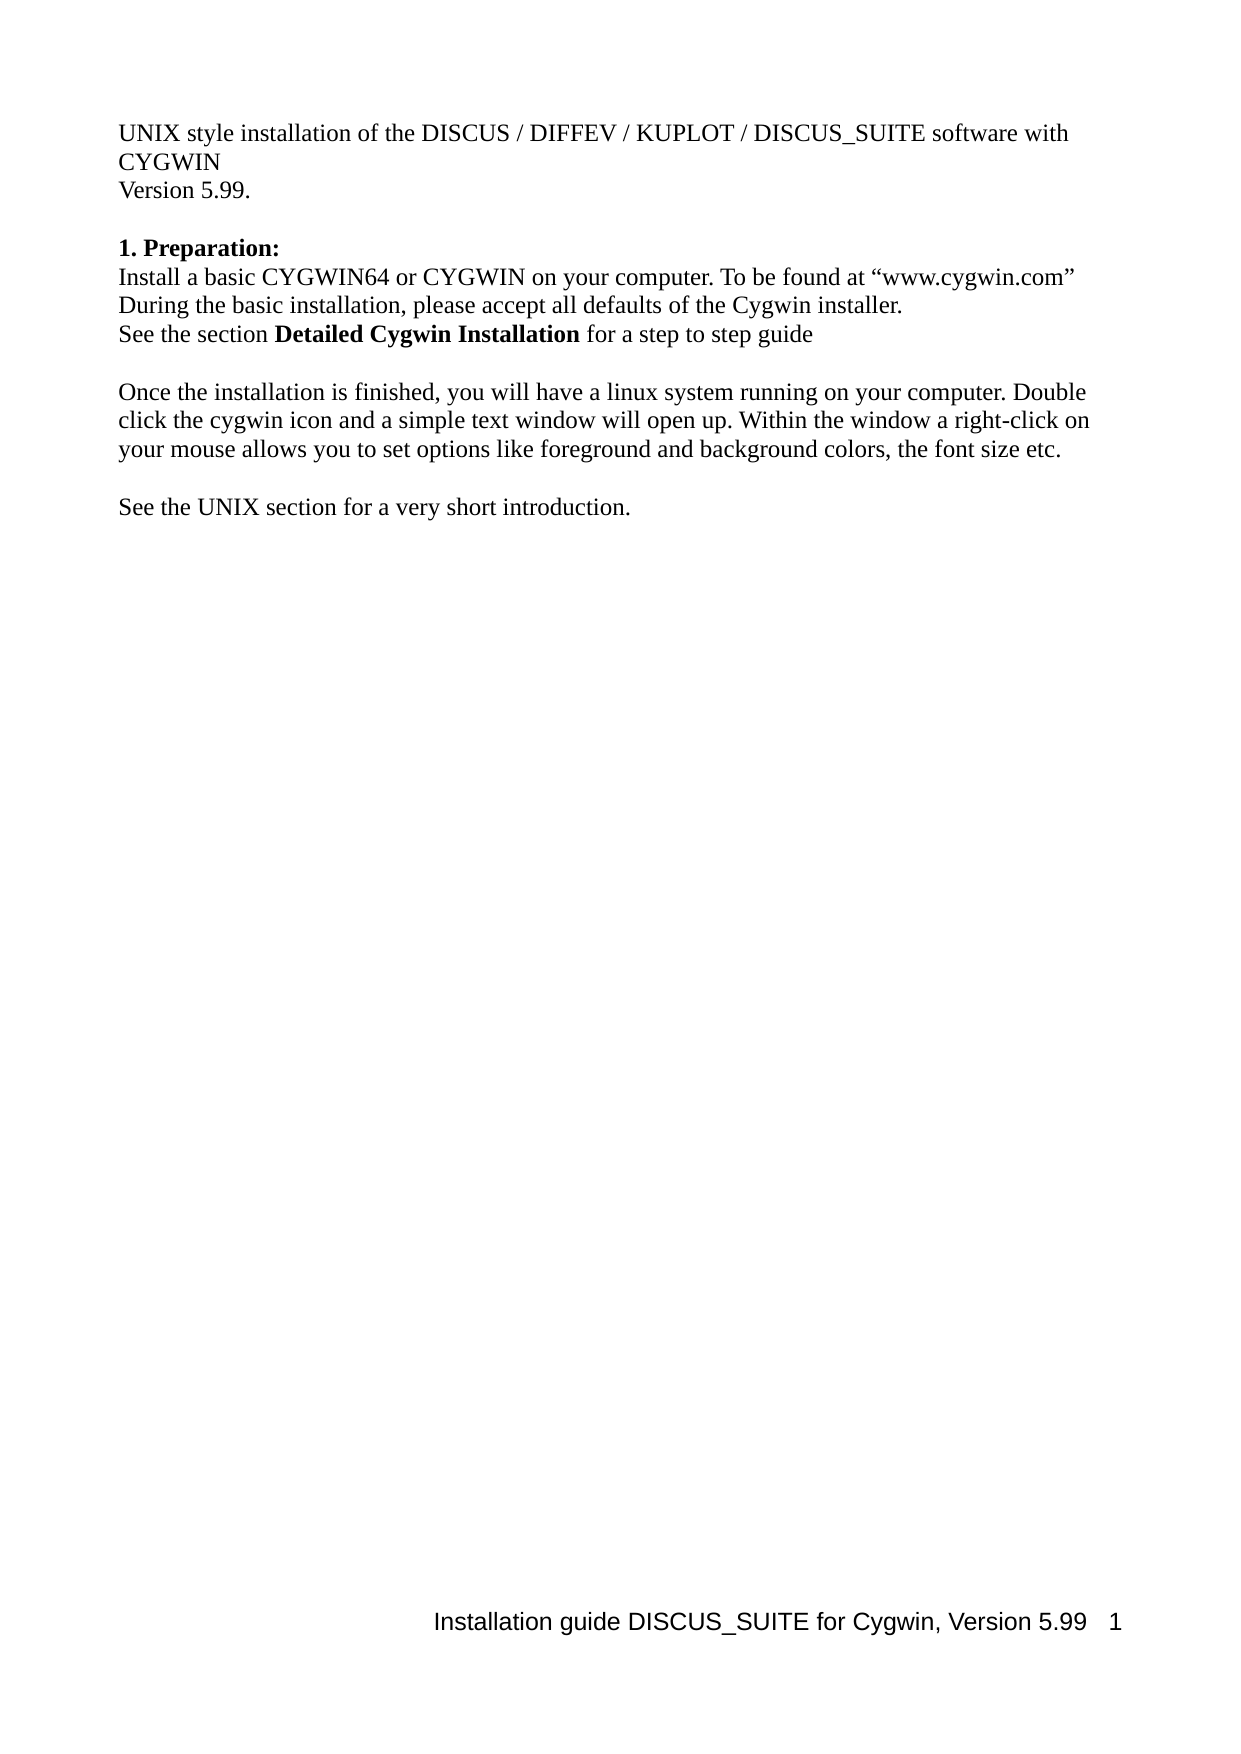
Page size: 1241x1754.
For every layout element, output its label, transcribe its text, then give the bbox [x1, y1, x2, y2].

text Install a basic CYGWIN64 or CYGWIN on your computer. To be found at “www.cygwin.com” During the basic installation, please accept all defaults of the Cygwin installer. [118, 262, 1122, 319]
text See the section Detailed Cygwin Installation for a step to step guide [118, 319, 1122, 348]
text Once the installation is finished, you will have a linux system running on your computer. Double click the cygwin icon and a simple text window will open up. Within the window a right-click on your mouse allows you to set options like foreground and background colors, the font size etc. [118, 377, 1122, 463]
text See the UNIX section for a very short introduction. [118, 492, 1122, 521]
text 1. Preparation: [118, 233, 1122, 262]
text UNIX style installation of the DISCUS / DIFFEV / KUPLOT / DISCUS_SUITE software with CYGWIN [118, 118, 1122, 176]
text Version 5.99. [118, 176, 1122, 204]
